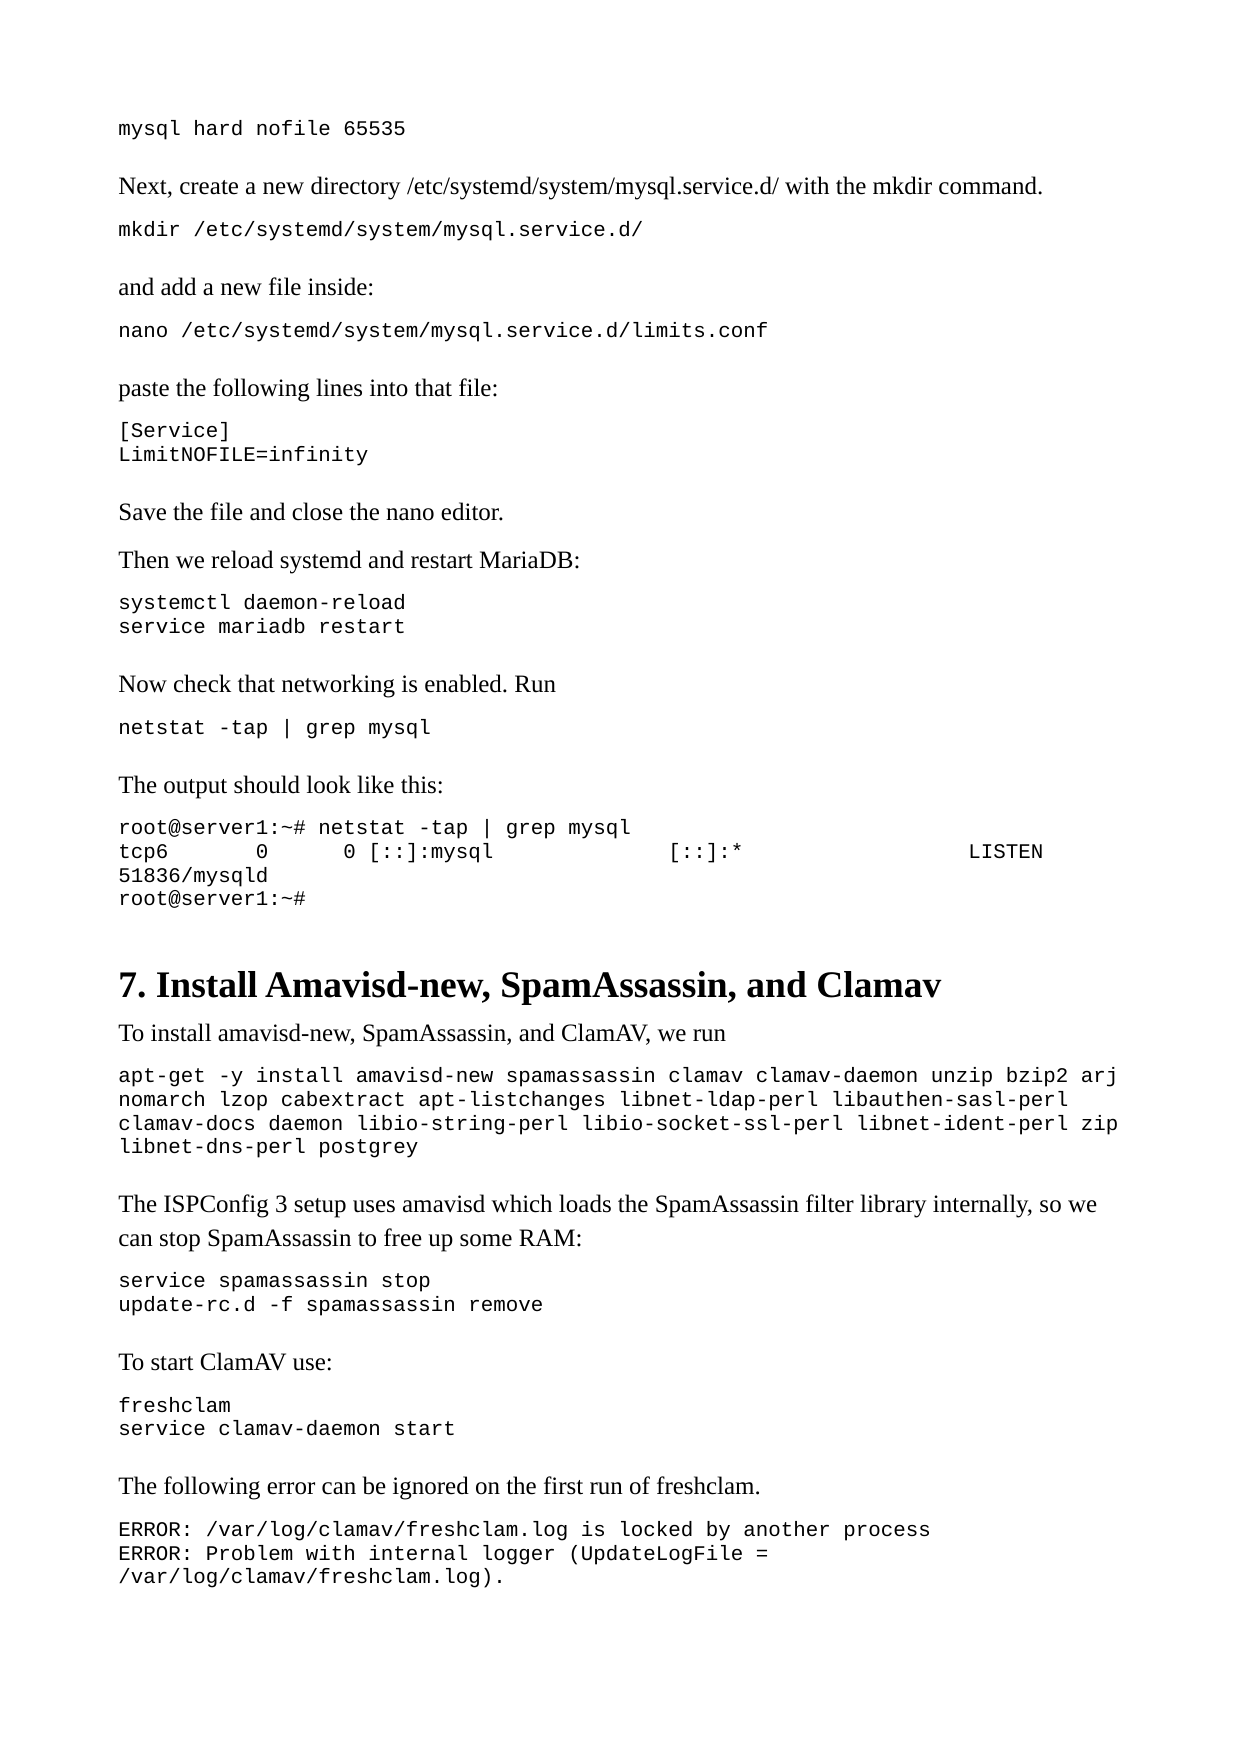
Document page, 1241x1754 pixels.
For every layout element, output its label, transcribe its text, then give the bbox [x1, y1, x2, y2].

text and add a new file inside: [118, 272, 1122, 301]
text systemctl daemon-reload [118, 592, 1122, 616]
text Now check that networking is enabled. Run [118, 669, 1122, 698]
text netstat -tap | grep mysql [118, 717, 1122, 740]
text update-rc.d -f spamassassin remove [118, 1294, 1122, 1317]
text mysql hard nofile 65535 [118, 118, 1122, 142]
text To start ClamAV use: [118, 1347, 1122, 1376]
subtitle 7. Install Amavisd-new, SpamAssassin, and Clamav [118, 962, 1122, 1005]
text service clamav-daemon start [118, 1418, 1122, 1442]
text The ISPConfig 3 setup uses amavisd which loads the SpamAssassin filter library internally, so we can stop SpamAssassin to free up some RAM: [118, 1189, 1122, 1251]
text Save the file and close the nano editor. [118, 497, 1122, 526]
text Then we reload systemd and restart MariaDB: [118, 545, 1122, 573]
text nano /etc/systemd/system/mysql.service.d/limits.conf [118, 319, 1122, 343]
text LimitNOFILE=infinity [118, 444, 1122, 468]
text mkdir /etc/systemd/system/mysql.service.d/ [118, 219, 1122, 242]
text Next, create a new directory /etc/systemd/system/mysql.service.d/ with the mkdir command. [118, 171, 1122, 200]
text [Service] [118, 420, 1122, 444]
text root@server1:~# [118, 888, 1122, 912]
text root@server1:~# netstat -tap | grep mysql [118, 817, 1122, 841]
text tcp6 0 0 [::]:mysql [::]:* LISTEN 51836/mysqld [118, 841, 1122, 888]
text freshclam [118, 1394, 1122, 1418]
text The following error can be ignored on the first run of freshclam. [118, 1471, 1122, 1500]
text The output should look like this: [118, 770, 1122, 798]
text ERROR: Problem with internal logger (UpdateLogFile = /var/log/clamav/freshclam.log). [118, 1543, 1122, 1590]
text To install amavisd-new, SpamAssassin, and ClamAV, we run [118, 1018, 1122, 1047]
text service spamassassin stop [118, 1270, 1122, 1294]
text paste the following lines into that file: [118, 373, 1122, 401]
text service mariadb restart [118, 616, 1122, 639]
text apt-get -y install amavisd-new spamassassin clamav clamav-daemon unzip bzip2 arj nomarch lzop cabextract apt-listchanges libnet-ldap-perl libauthen-sasl-perl clamav-docs daemon libio-string-perl libio-socket-ssl-perl libnet-ident-perl zip libnet-dns-perl postgrey [118, 1066, 1122, 1160]
text ERROR: /var/log/clamav/freshclam.log is locked by another process [118, 1519, 1122, 1543]
